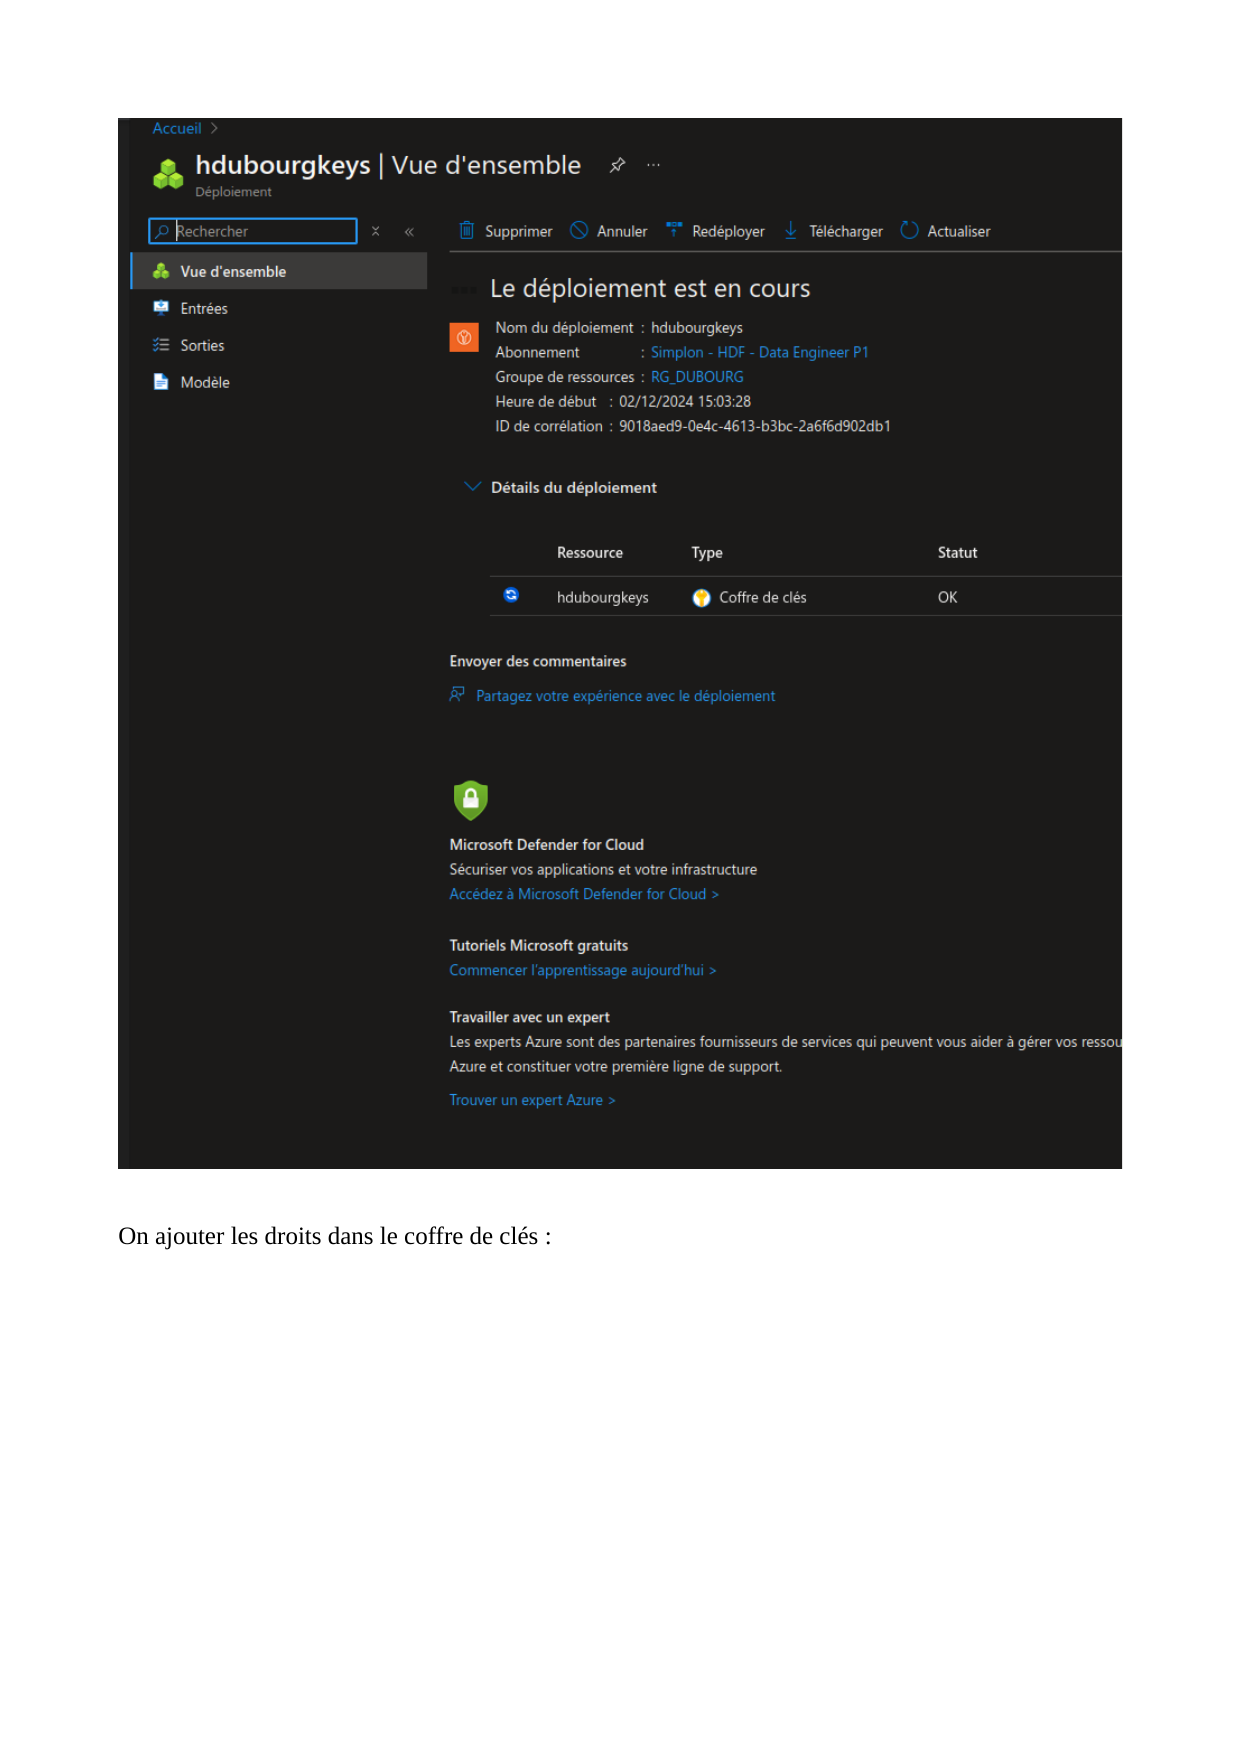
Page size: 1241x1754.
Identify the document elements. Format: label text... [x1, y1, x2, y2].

picture [118, 118, 1123, 1169]
text On ajouter les droits dans le coffre de clés : [118, 1221, 1122, 1250]
